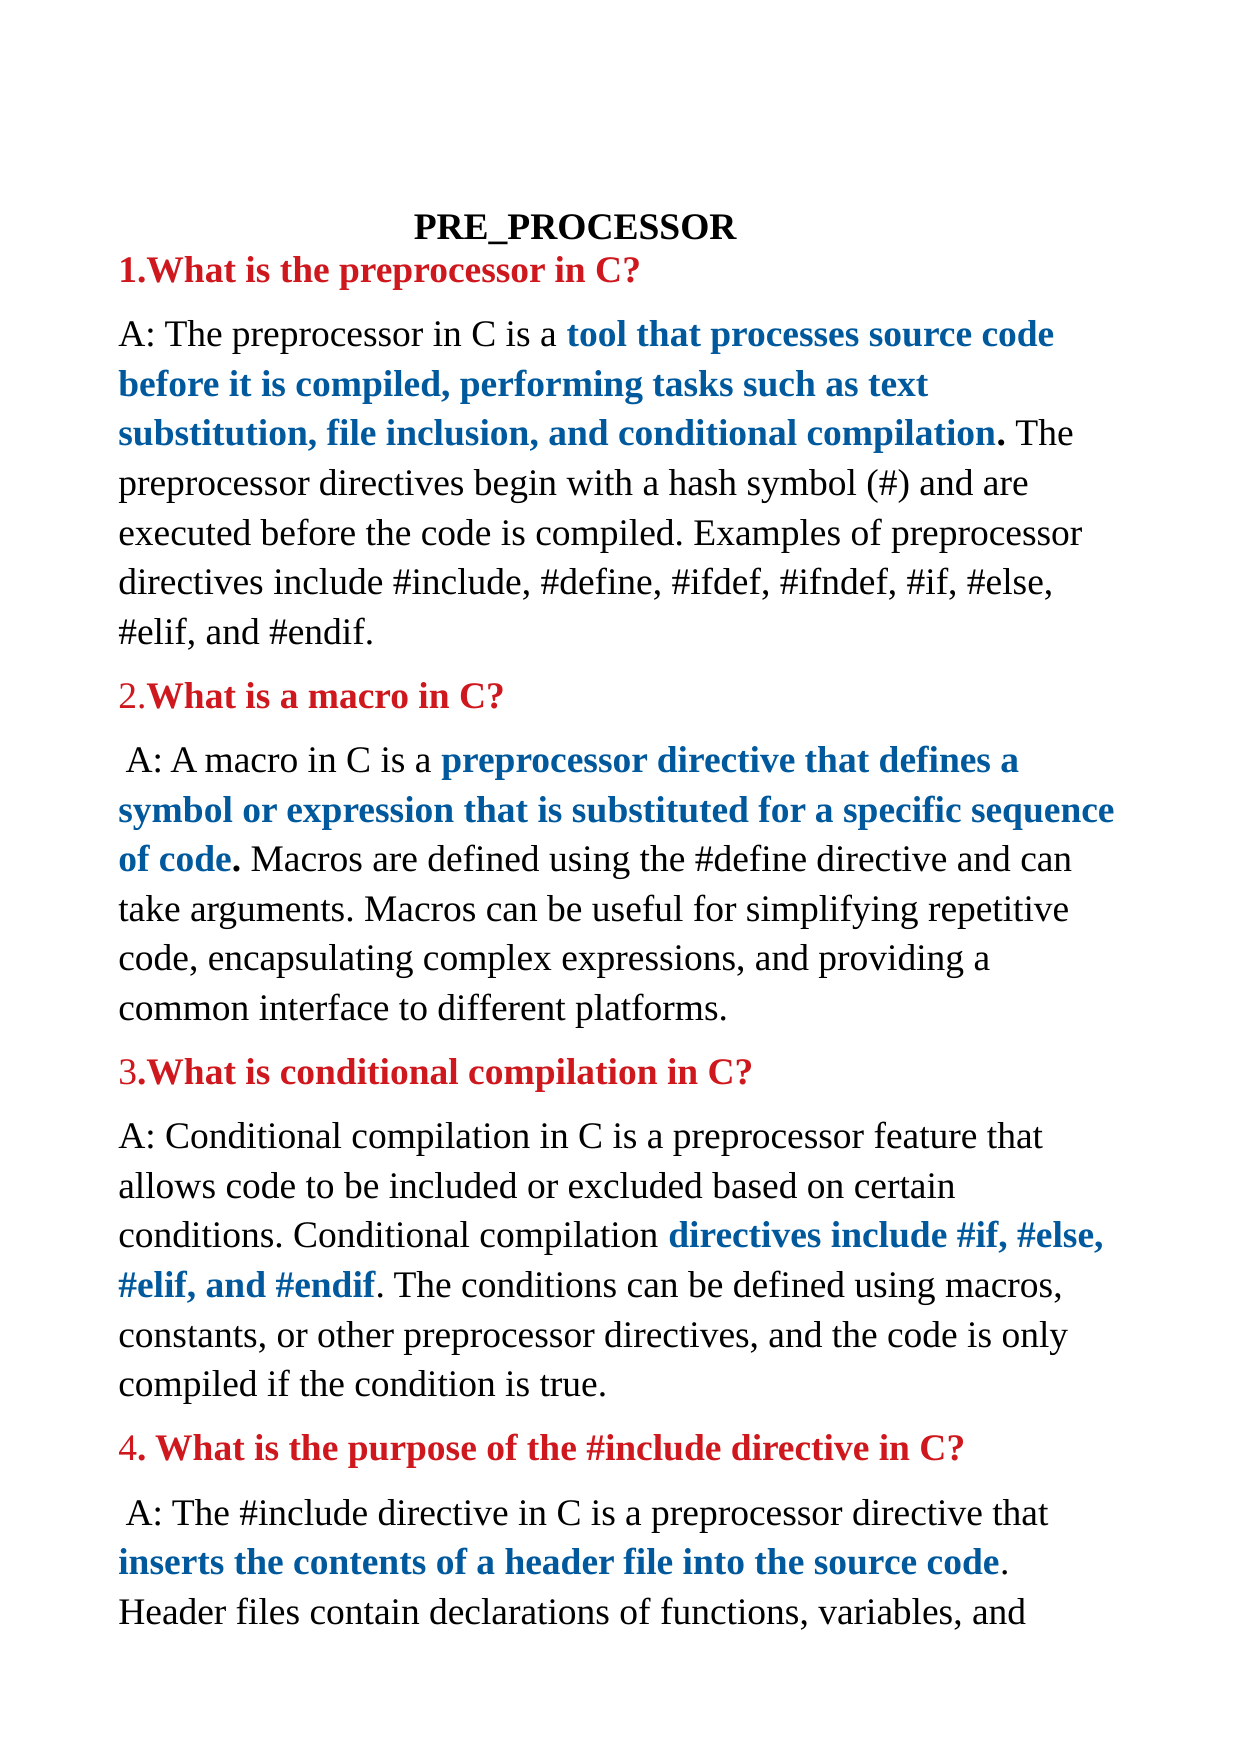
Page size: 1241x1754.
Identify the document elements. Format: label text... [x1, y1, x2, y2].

text 1.What is the preprocessor in C? [118, 247, 1122, 291]
text A: The #include directive in C is a preprocessor directive that inserts the contents of a header file into the source code. Header files contain declarations of functions, variables, and [118, 1490, 1122, 1632]
text A: The preprocessor in C is a tool that processes source code before it is compiled, performing tasks such as text substitution, file inclusion, and conditional compilation. The preprocessor directives begin with a hash symbol (#) and are executed before the code is compiled. Examples of preprocessor directives include #include, #define, #ifdef, #ifndef, #if, #else, #elif, and #endif. [118, 312, 1122, 652]
text A: Conditional compilation in C is a preprocessor feature that allows code to be included or excluded based on certain conditions. Conditional compilation directives include #if, #else, #elif, and #endif. The conditions can be defined using macros, constants, or other preprocessor directives, and the code is only compiled if the condition is true. [118, 1114, 1122, 1405]
text 2.What is a macro in C? [118, 673, 1122, 716]
text 4. What is the purpose of the #include directive in C? [118, 1426, 1122, 1469]
text A: A macro in C is a preprocessor directive that defines a symbol or expression that is substituted for a specific sequence of code. Macros are defined using the #define directive and can take arguments. Macros can be useful for simplifying repetitive code, encapsulating complex expressions, and providing a common interface to different platforms. [118, 737, 1122, 1028]
text 3.What is conditional compilation in C? [118, 1049, 1122, 1093]
text PRE_PROCESSOR [118, 204, 1122, 247]
